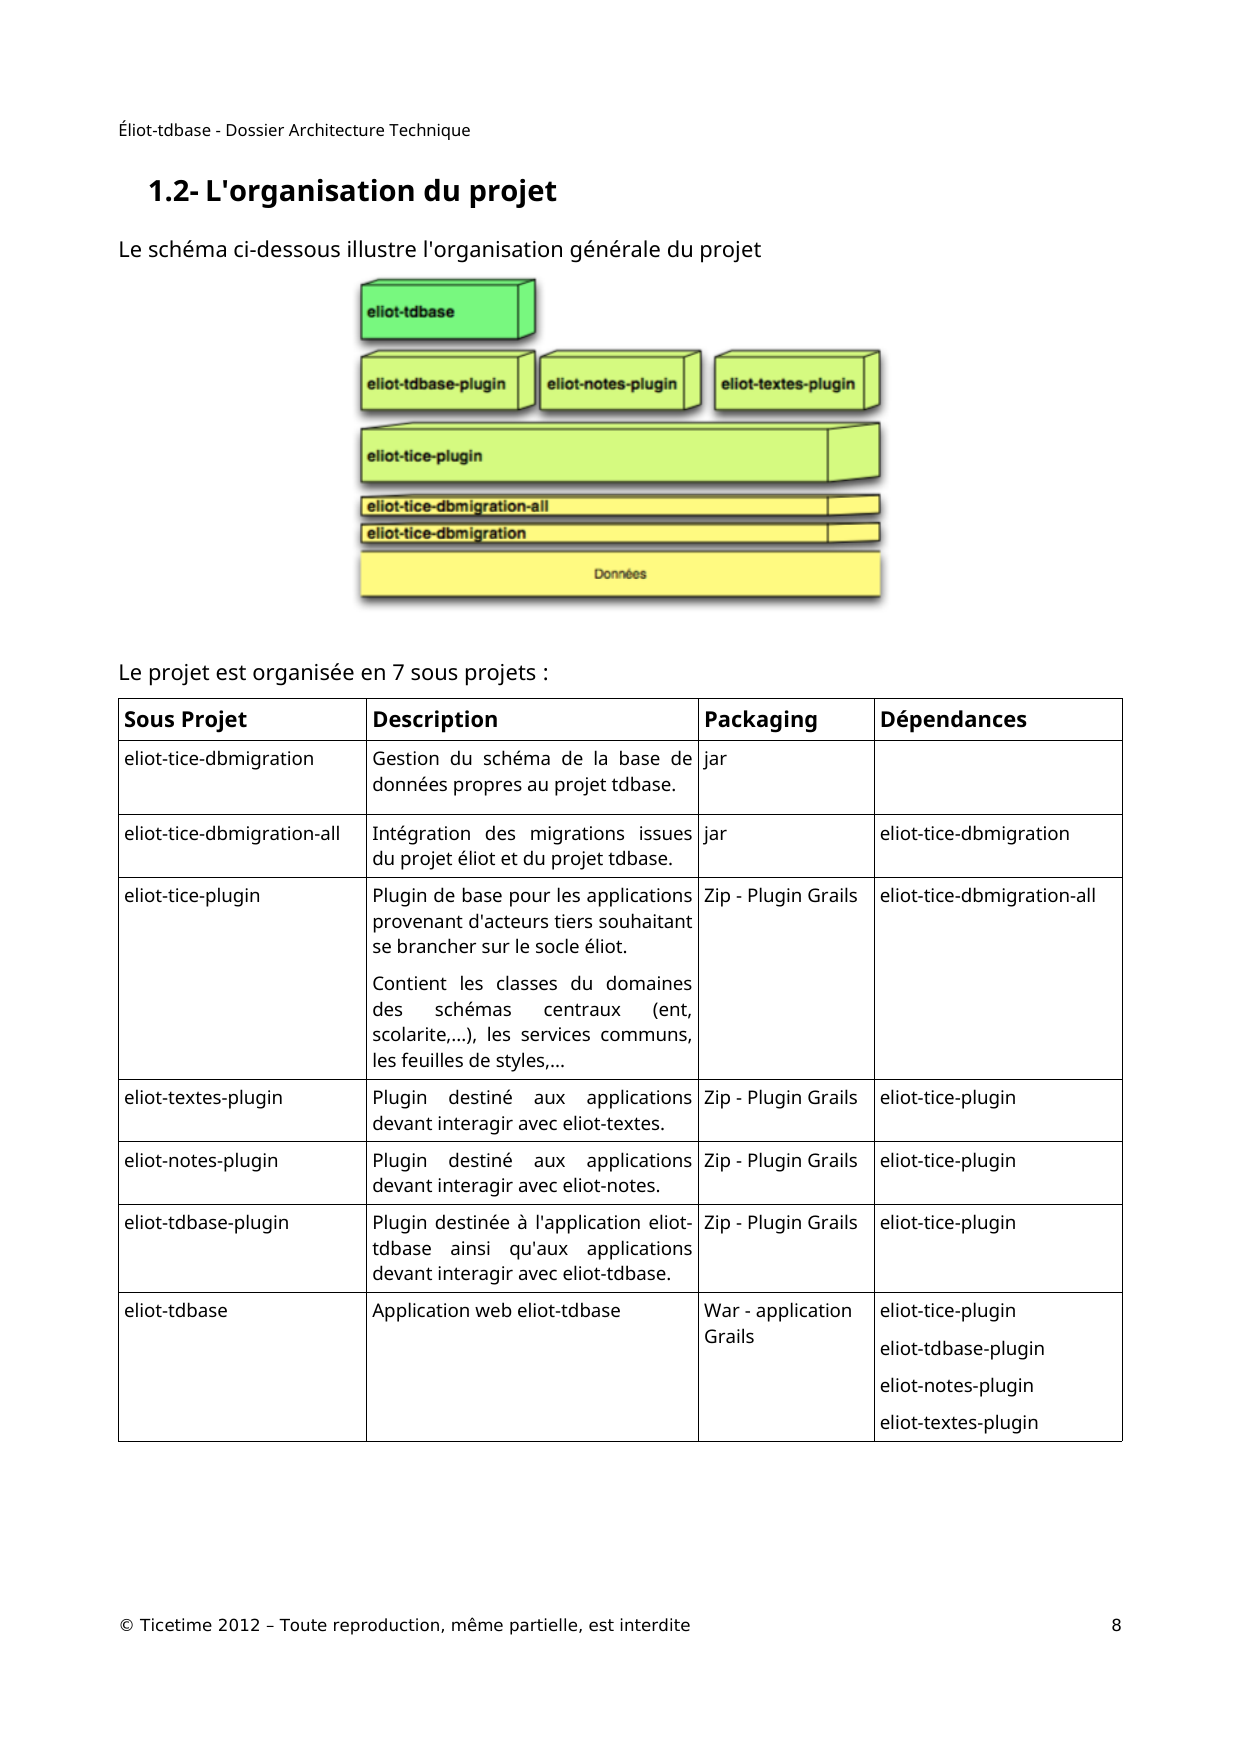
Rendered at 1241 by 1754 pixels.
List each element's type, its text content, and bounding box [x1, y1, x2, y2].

text Le schéma ci-dessous illustre l'organisation générale du projet [118, 234, 1122, 264]
table_cell eliot-tice-plugin [875, 1080, 1122, 1141]
table_header Sous Projet [119, 699, 366, 740]
table_cell Plugin destiné aux applications devant interagir avec eliot-notes. [367, 1142, 698, 1204]
table_cell Plugin destiné aux applications devant interagir avec eliot-textes. [367, 1080, 698, 1141]
table_header Packaging [699, 699, 874, 740]
table_cell Gestion du schéma de la base de données propres au projet tdbase. [367, 741, 698, 814]
table_cell Zip - Plugin Grails [699, 1205, 874, 1292]
table_cell eliot-tice-plugin [875, 1142, 1122, 1204]
table_cell Plugin destinée à l'application eliot-tdbase ainsi qu'aux applications devant interagir avec eliot-tdbase. [367, 1205, 698, 1292]
table_cell eliot-tice-plugin [119, 878, 366, 1079]
table_cell eliot-tice-dbmigration-all [119, 815, 366, 877]
table_cell jar [699, 741, 874, 814]
table_cell [875, 741, 1122, 814]
table_cell eliot-tdbase-plugin [119, 1205, 366, 1292]
text Le projet est organisée en 7 sous projets : [118, 656, 1122, 686]
table_cell Intégration des migrations issues du projet éliot et du projet tdbase. [367, 815, 698, 877]
table_cell War - application Grails [699, 1293, 874, 1441]
table_cell eliot-notes-plugin [119, 1142, 366, 1204]
table_cell jar [699, 815, 874, 877]
table_cell Zip - Plugin Grails [699, 1080, 874, 1141]
table_cell Application web eliot-tdbase [367, 1293, 698, 1441]
picture [346, 270, 894, 615]
table_cell eliot-tice-dbmigration-all [875, 878, 1122, 1079]
table_cell eliot-tice-dbmigration [875, 815, 1122, 877]
table_header Dépendances [875, 699, 1122, 740]
table_cell Zip - Plugin Grails [699, 1142, 874, 1204]
table_cell eliot-tice-dbmigration [119, 741, 366, 814]
table_cell eliot-tice-plugin eliot-tdbase-plugin eliot-notes-plugin eliot-textes-plugin [875, 1293, 1122, 1441]
table_cell eliot-tice-plugin [875, 1205, 1122, 1292]
table_header Description [367, 699, 698, 740]
table_cell Plugin de base pour les applications provenant d'acteurs tiers souhaitant se brancher sur le socle éliot. Contient les classes du domaines des schémas centraux (ent, scolarite,...), les services communs, les feuilles de styles,... [367, 878, 698, 1079]
subtitle L'organisation du projet [118, 171, 1122, 210]
table_cell Zip - Plugin Grails [699, 878, 874, 1079]
table_cell eliot-textes-plugin [119, 1080, 366, 1141]
table_cell eliot-tdbase [119, 1293, 366, 1441]
